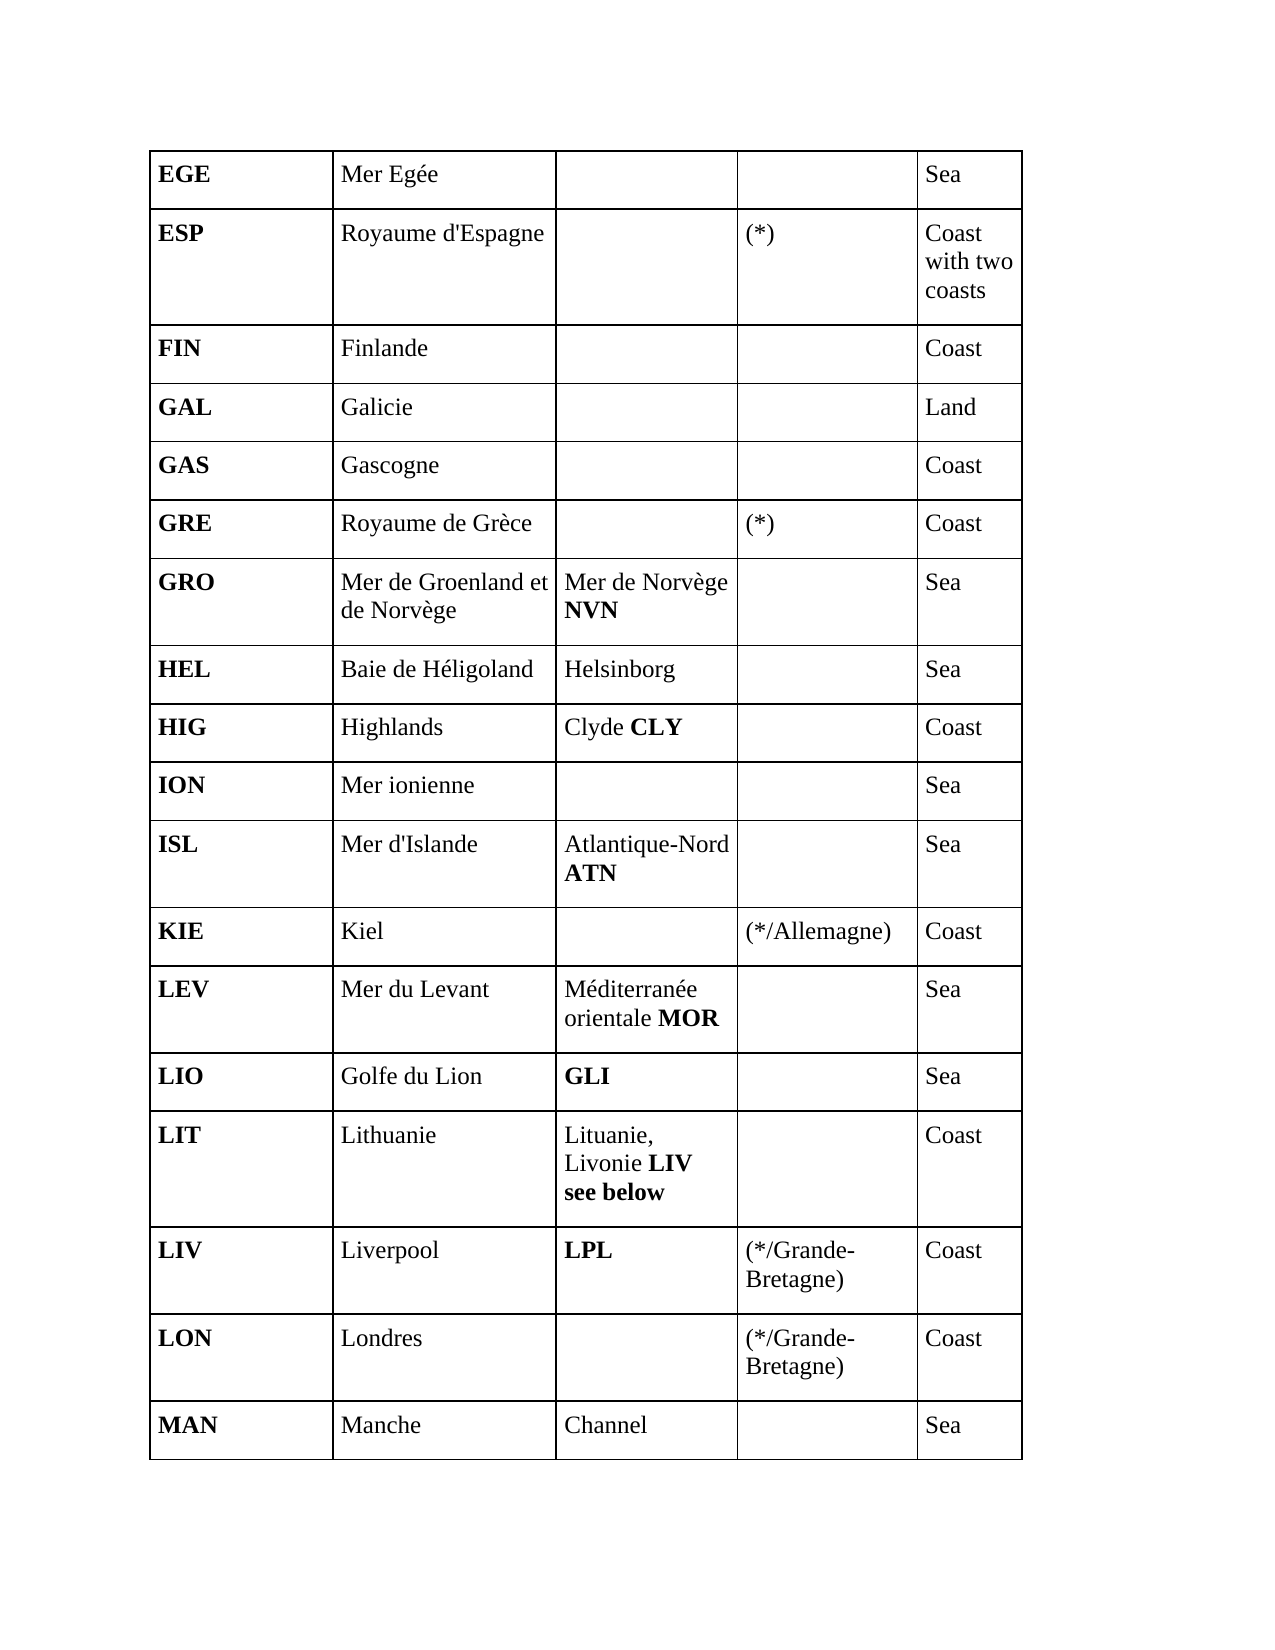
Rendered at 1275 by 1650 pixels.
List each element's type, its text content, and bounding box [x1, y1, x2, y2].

table_cell LIO [151, 1054, 332, 1110]
table_cell Sea [918, 1054, 1021, 1110]
table_cell [557, 210, 737, 324]
table_cell Coast [918, 1315, 1021, 1400]
table_cell ION [151, 763, 332, 819]
table_cell GAL [151, 384, 332, 441]
table_cell Highlands [334, 705, 555, 761]
table_cell LEV [151, 967, 332, 1052]
table_cell [738, 1054, 917, 1110]
table_cell Liverpool [334, 1228, 555, 1313]
table_cell LIT [151, 1112, 332, 1226]
table_cell KIE [151, 908, 332, 965]
table_cell Coast [918, 1228, 1021, 1313]
table_cell Sea [918, 821, 1021, 907]
table_cell (*/Grande-Bretagne) [738, 1228, 917, 1313]
table_cell [557, 442, 737, 499]
table_cell GRE [151, 501, 332, 557]
table_cell ESP [151, 210, 332, 324]
table_cell HEL [151, 646, 332, 703]
table_cell EGE [151, 152, 332, 208]
table_cell GAS [151, 442, 332, 499]
table_cell Baie de Héligoland [334, 646, 555, 703]
table_cell LPL [557, 1228, 737, 1313]
table_cell Royaume de Grèce [334, 501, 555, 557]
table_cell Mer ionienne [334, 763, 555, 819]
table_cell LON [151, 1315, 332, 1400]
table_cell Méditerranée orientale MOR [557, 967, 737, 1052]
table_cell Mer du Levant [334, 967, 555, 1052]
table_cell Sea [918, 1402, 1021, 1459]
table_cell [738, 821, 917, 907]
table_cell MAN [151, 1402, 332, 1459]
table_cell Sea [918, 152, 1021, 208]
table_cell HIG [151, 705, 332, 761]
table_cell Coast with two coasts [918, 210, 1021, 324]
table_cell Mer Egée [334, 152, 555, 208]
table_cell Coast [918, 442, 1021, 499]
table_cell GRO [151, 559, 332, 644]
table_cell [738, 326, 917, 382]
table_cell Coast [918, 326, 1021, 382]
table_cell (*/Allemagne) [738, 908, 917, 965]
table_cell Mer d'Islande [334, 821, 555, 907]
table_cell [557, 326, 737, 382]
table_cell ISL [151, 821, 332, 907]
table_cell Golfe du Lion [334, 1054, 555, 1110]
table_cell Sea [918, 559, 1021, 644]
table_cell [738, 152, 917, 208]
table_cell Clyde CLY [557, 705, 737, 761]
table_cell [738, 1402, 917, 1459]
table_cell Manche [334, 1402, 555, 1459]
table_cell Galicie [334, 384, 555, 441]
table_cell Channel [557, 1402, 737, 1459]
table_cell Lituanie, Livonie LIV see below [557, 1112, 737, 1226]
table_cell [557, 384, 737, 441]
table_cell Mer de Norvège NVN [557, 559, 737, 644]
table_cell Atlantique-Nord ATN [557, 821, 737, 907]
table_cell Mer de Groenland et de Norvège [334, 559, 555, 644]
table_cell Coast [918, 501, 1021, 557]
table_cell [738, 967, 917, 1052]
table_cell [738, 559, 917, 644]
table_cell Sea [918, 763, 1021, 819]
table_cell GLI [557, 1054, 737, 1110]
table_cell LIV [151, 1228, 332, 1313]
table_cell Land [918, 384, 1021, 441]
table_cell [557, 763, 737, 819]
table_cell [738, 384, 917, 441]
table_cell [557, 501, 737, 557]
table_cell Lithuanie [334, 1112, 555, 1226]
table_cell Kiel [334, 908, 555, 965]
table_cell Coast [918, 908, 1021, 965]
table_cell (*) [738, 210, 917, 324]
table_cell (*) [738, 501, 917, 557]
table_cell [738, 646, 917, 703]
table_cell [738, 442, 917, 499]
table_cell (*/Grande-Bretagne) [738, 1315, 917, 1400]
table_cell [557, 1315, 737, 1400]
table_cell [738, 763, 917, 819]
table_cell Finlande [334, 326, 555, 382]
table_cell [557, 908, 737, 965]
table_cell Helsinborg [557, 646, 737, 703]
table_cell Coast [918, 1112, 1021, 1226]
table_cell Gascogne [334, 442, 555, 499]
table_cell FIN [151, 326, 332, 382]
table_cell Sea [918, 646, 1021, 703]
table_cell [738, 705, 917, 761]
table_cell [557, 152, 737, 208]
table_cell Sea [918, 967, 1021, 1052]
table_cell Royaume d'Espagne [334, 210, 555, 324]
table_cell [738, 1112, 917, 1226]
table_cell Coast [918, 705, 1021, 761]
table_cell Londres [334, 1315, 555, 1400]
